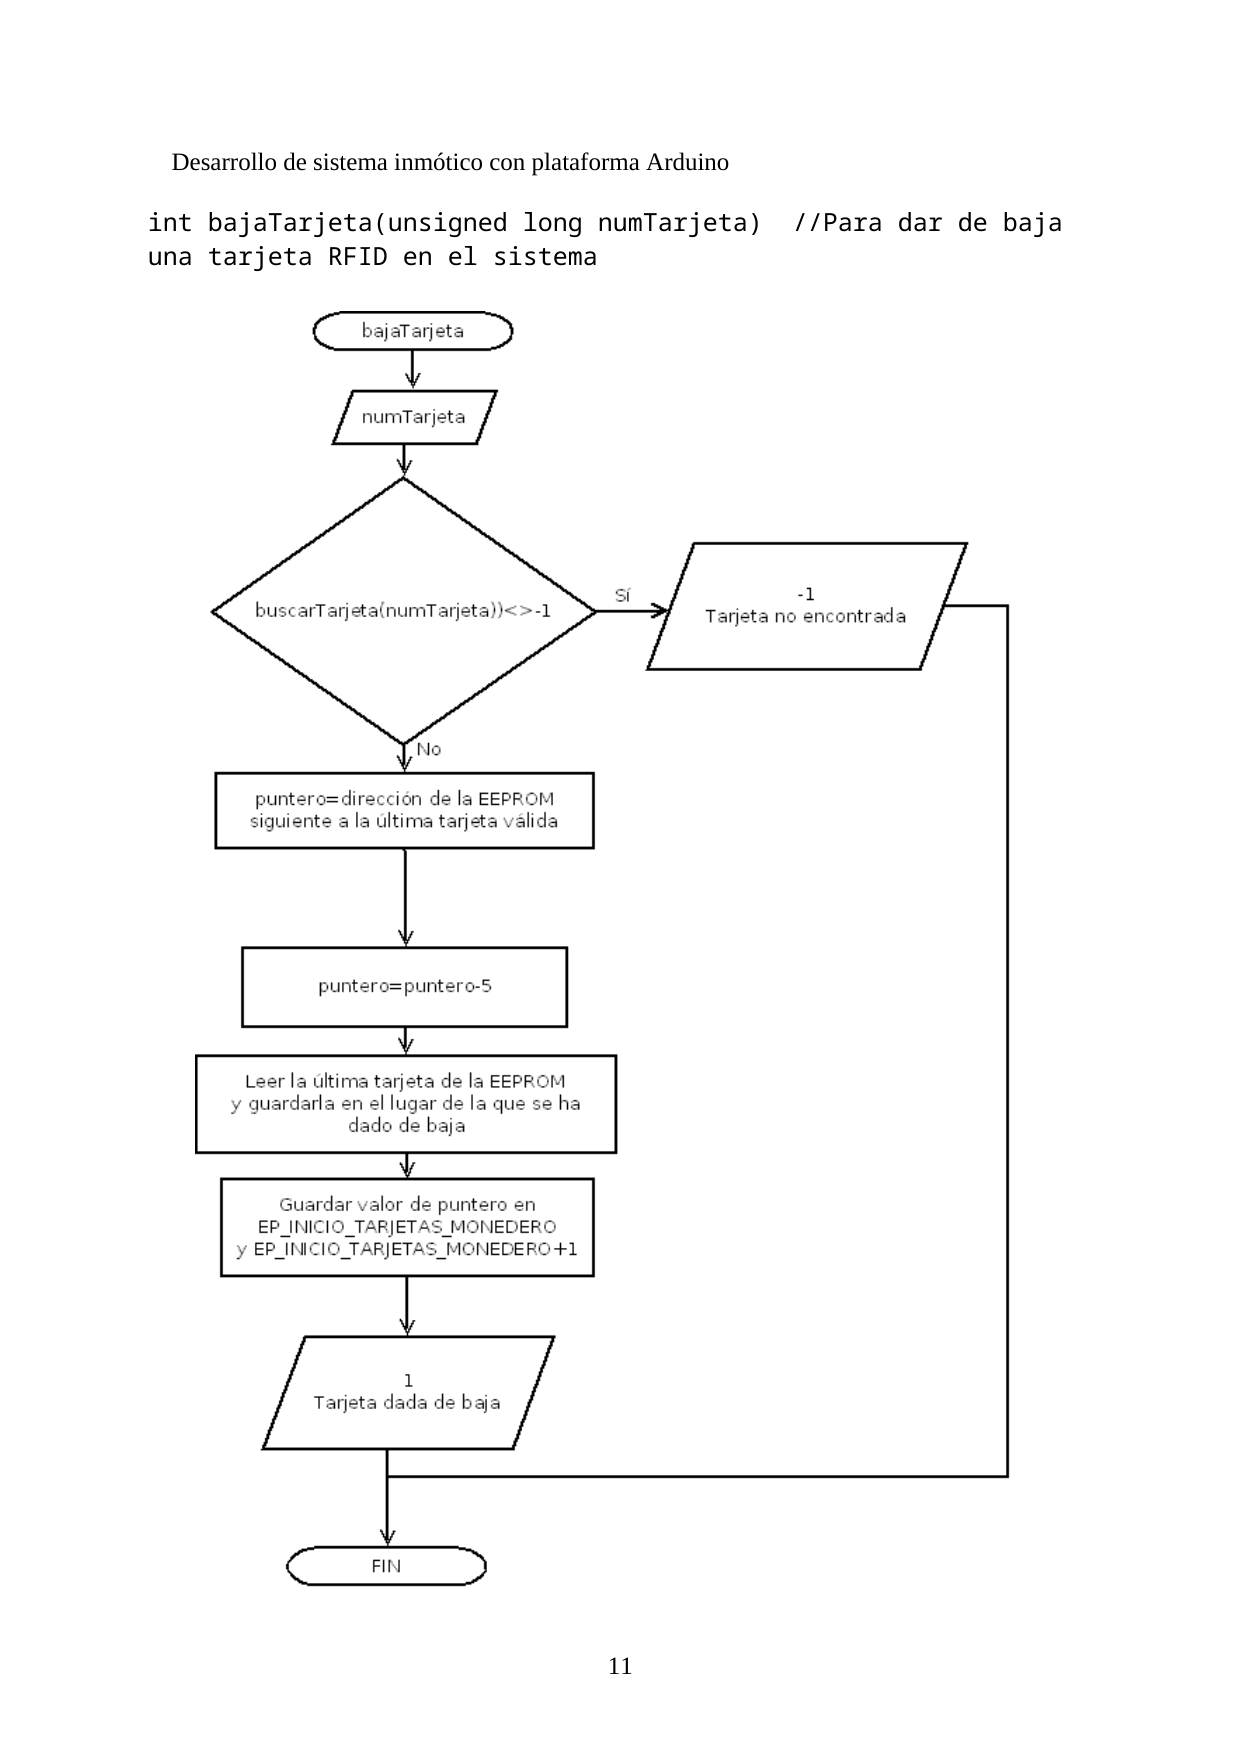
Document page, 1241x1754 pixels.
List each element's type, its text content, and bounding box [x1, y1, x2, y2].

text int bajaTarjeta(unsigned long numTarjeta) //Para dar de baja una tarjeta RFID en el sistema [148, 205, 1092, 273]
picture [195, 311, 1012, 1589]
